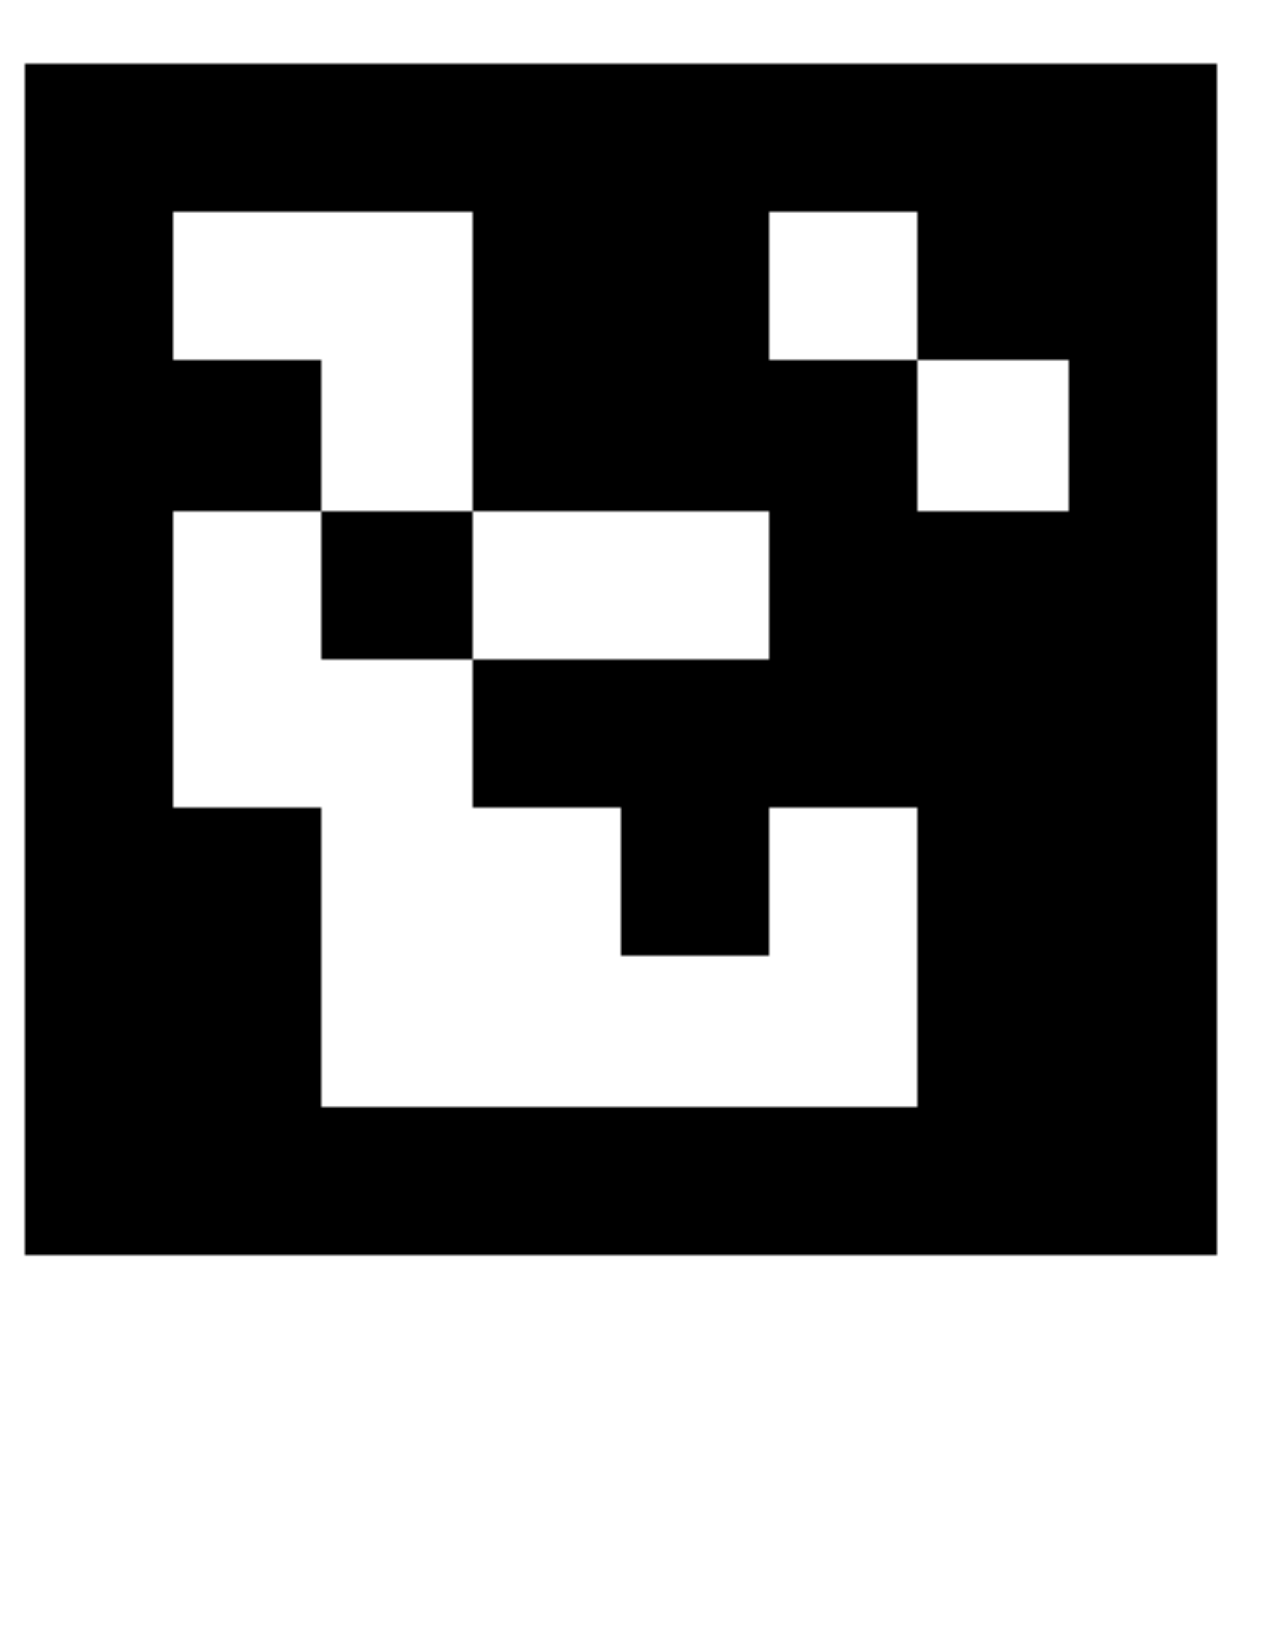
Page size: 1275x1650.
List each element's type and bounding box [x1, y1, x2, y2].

picture [7, 49, 1237, 1272]
